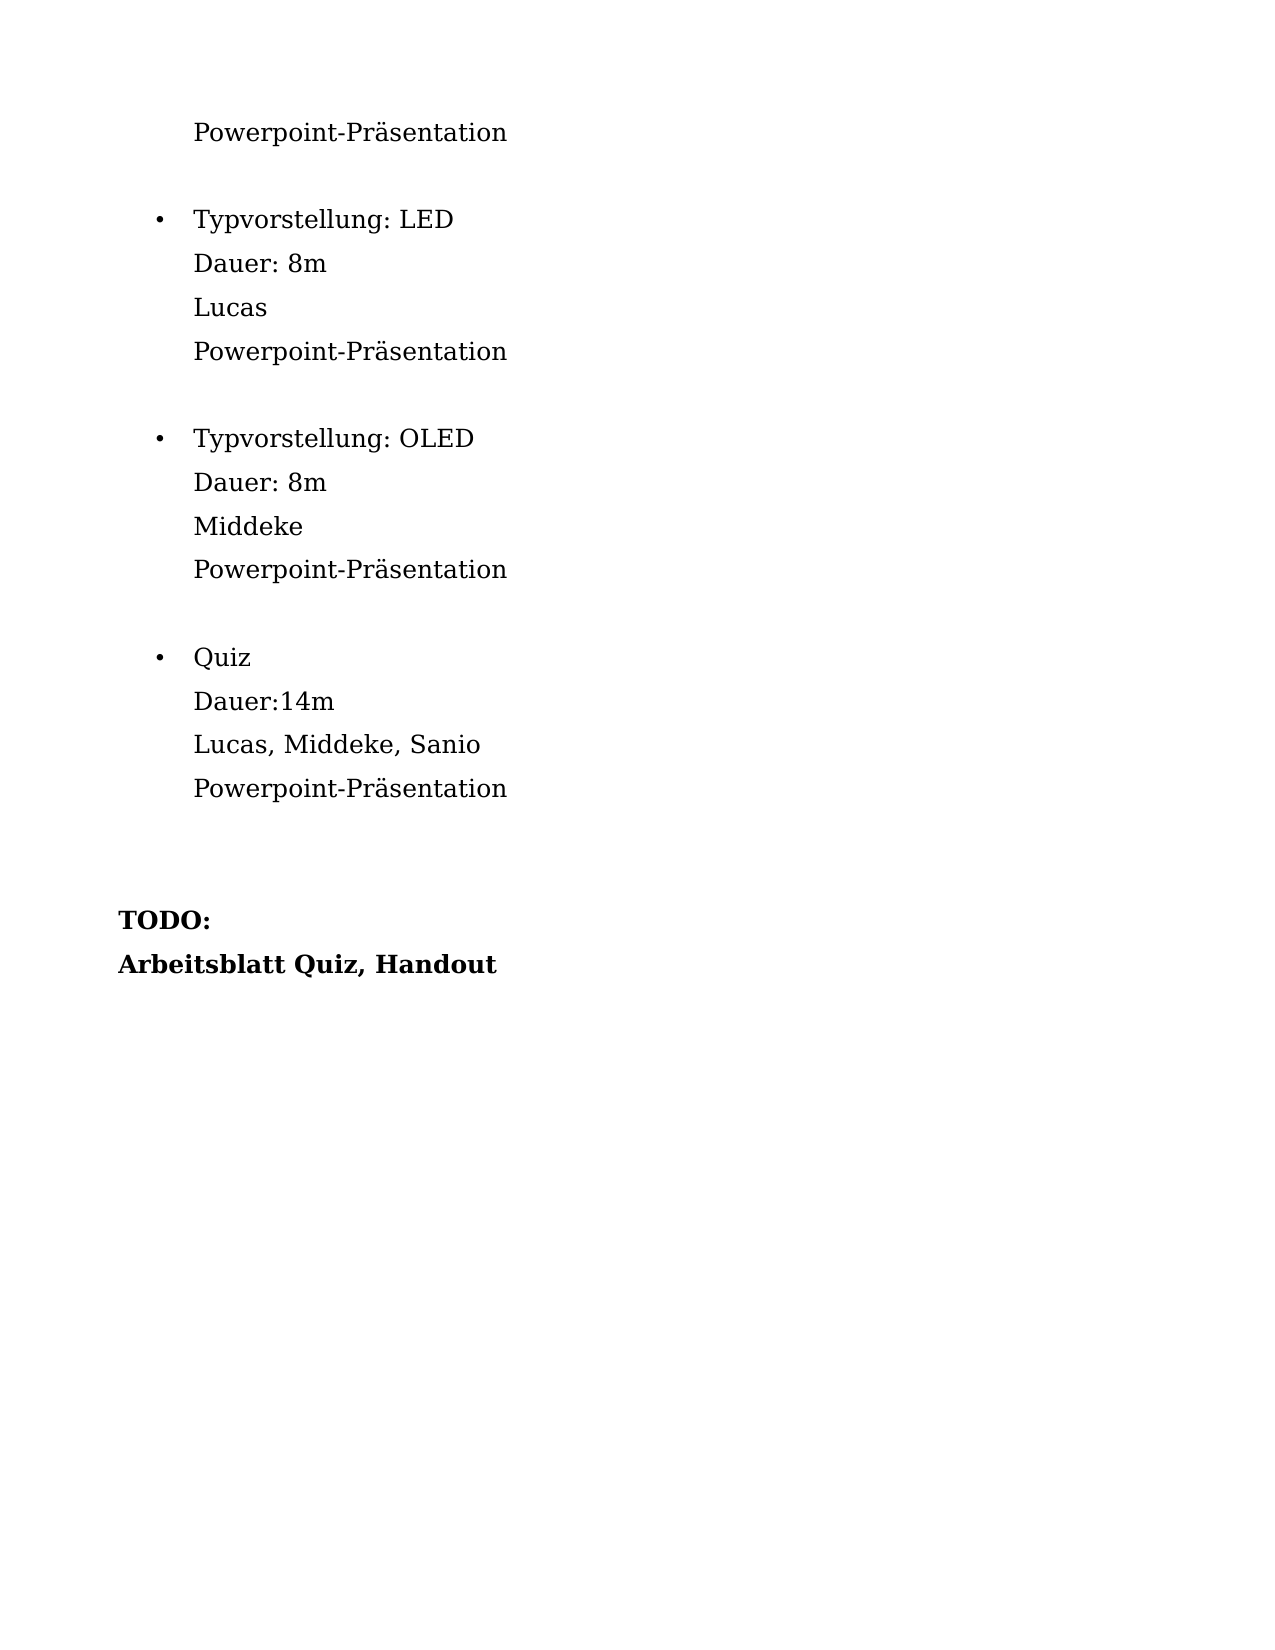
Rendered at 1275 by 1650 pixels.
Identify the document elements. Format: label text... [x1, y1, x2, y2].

list Lucas [156, 293, 1157, 322]
list Quiz [156, 643, 1157, 672]
text TODO: [118, 906, 1157, 935]
list Dauer:14m [156, 687, 1157, 716]
list Powerpoint-Präsentation [156, 556, 1157, 585]
list Lucas, Middeke, Sanio [156, 731, 1157, 760]
list Powerpoint-Präsentation [156, 337, 1157, 366]
list Dauer: 8m [156, 468, 1157, 497]
list Dauer: 8m [156, 249, 1157, 278]
list Powerpoint-Präsentation [156, 118, 1157, 147]
text Arbeitsblatt Quiz, Handout [118, 950, 1157, 979]
list Typvorstellung: OLED [156, 424, 1157, 453]
list Powerpoint-Präsentation [156, 774, 1157, 803]
list Middeke [156, 512, 1157, 541]
list Typvorstellung: LED [156, 206, 1157, 235]
